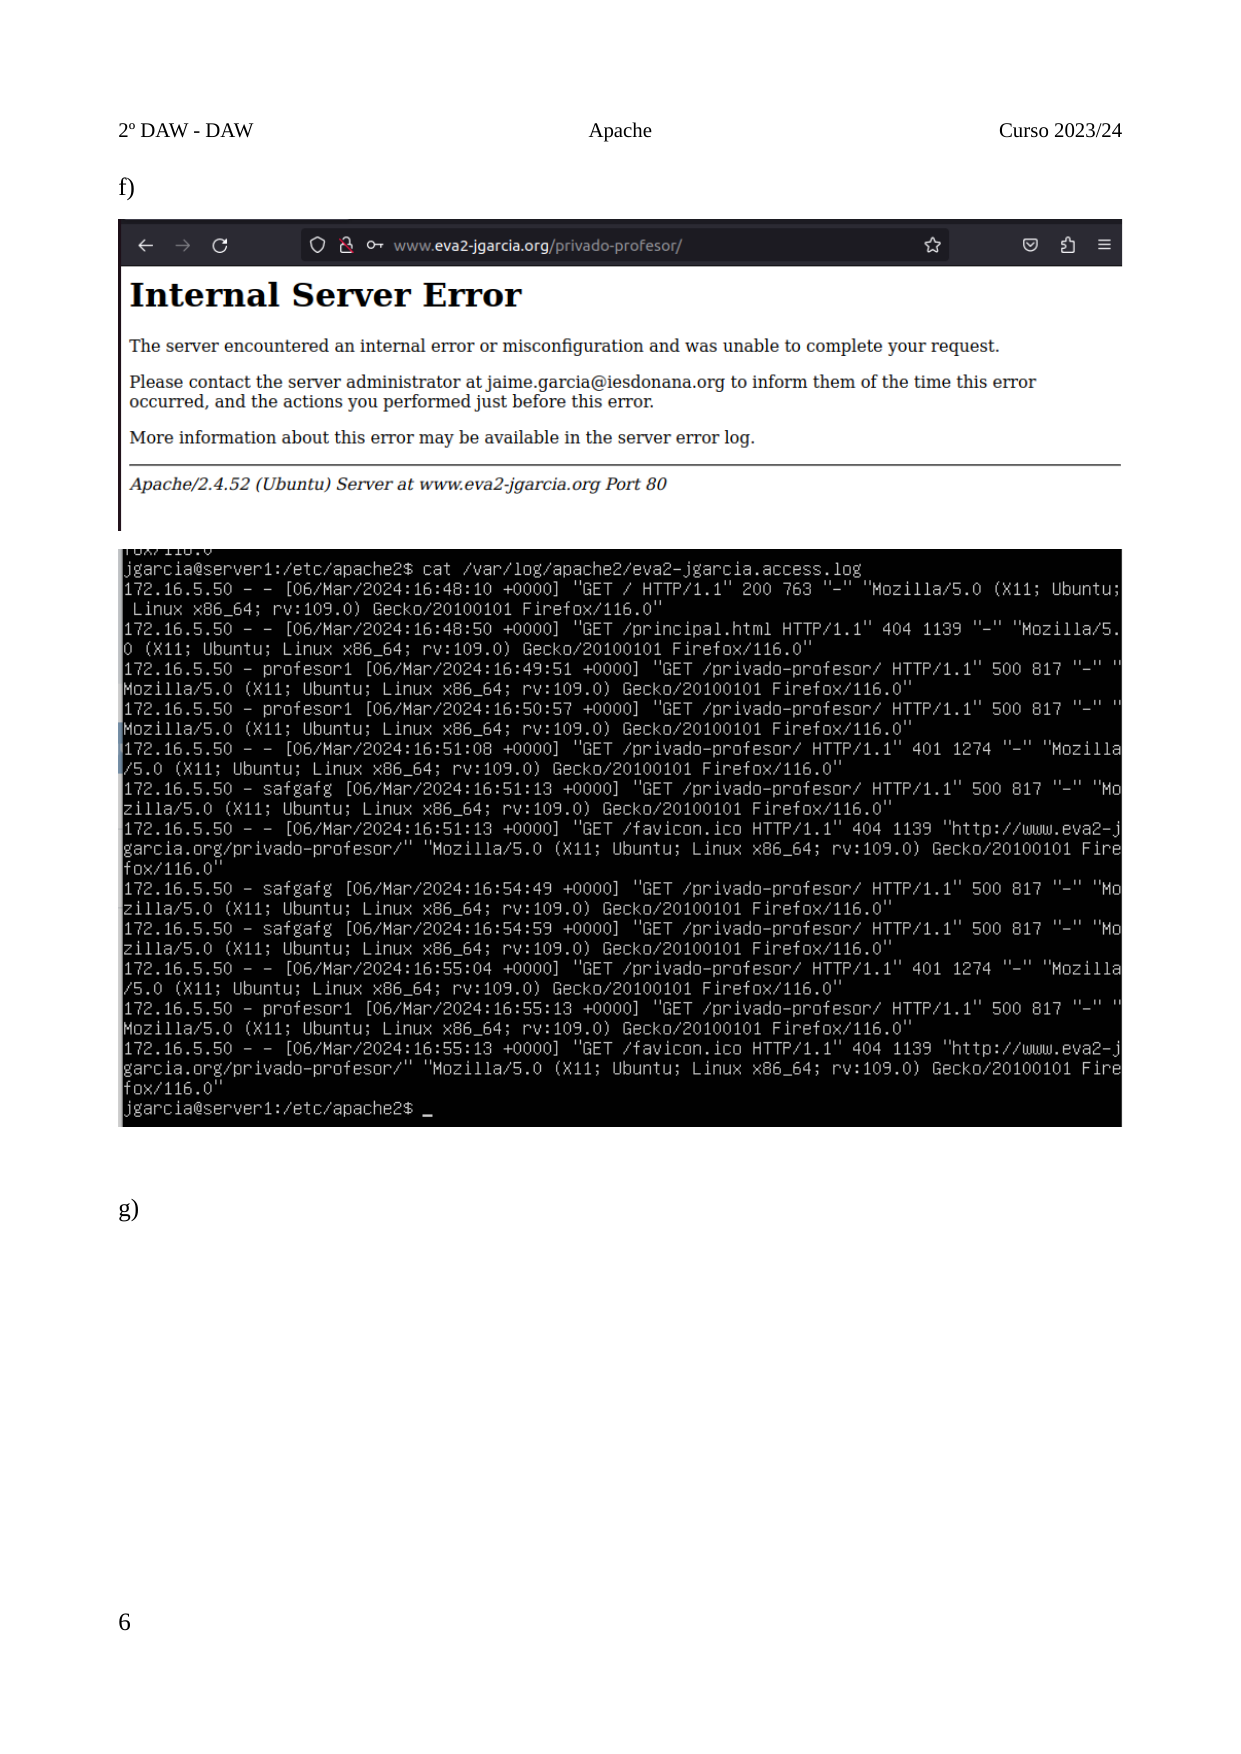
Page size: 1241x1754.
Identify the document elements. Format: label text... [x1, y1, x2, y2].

picture [118, 549, 1123, 1127]
text f) [118, 172, 1122, 200]
picture [118, 219, 1123, 531]
text g) [118, 1193, 1122, 1222]
